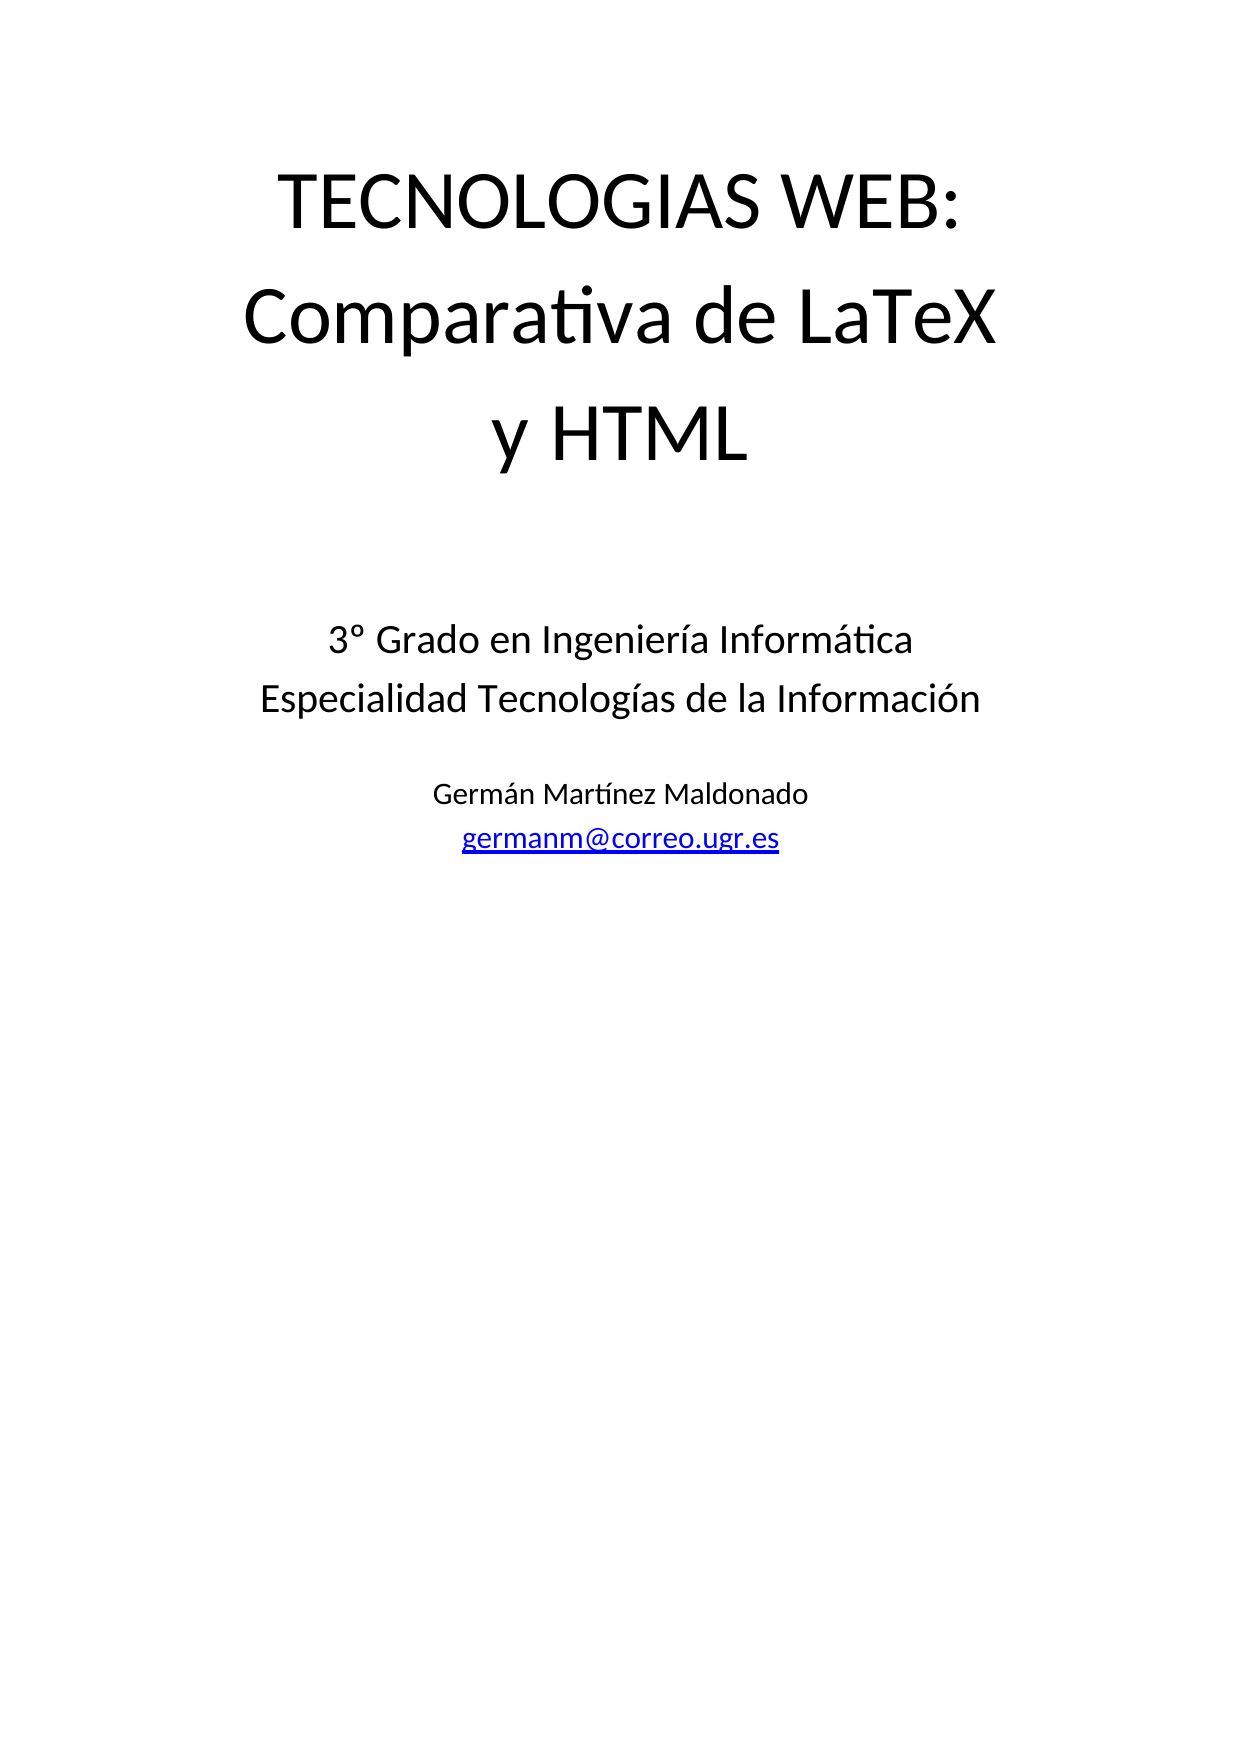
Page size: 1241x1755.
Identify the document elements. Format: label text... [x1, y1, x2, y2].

subtitle TECNOLOGIAS WEB: [175, 154, 1066, 247]
text 3º Grado en Ingeniería Informática Especialidad Tecnologías de la Información [258, 613, 983, 722]
text Comparativa de LaTeX y HTML [216, 262, 1024, 481]
text Germán Martínez Maldonado germanm@correo.ugr.es [432, 774, 809, 856]
